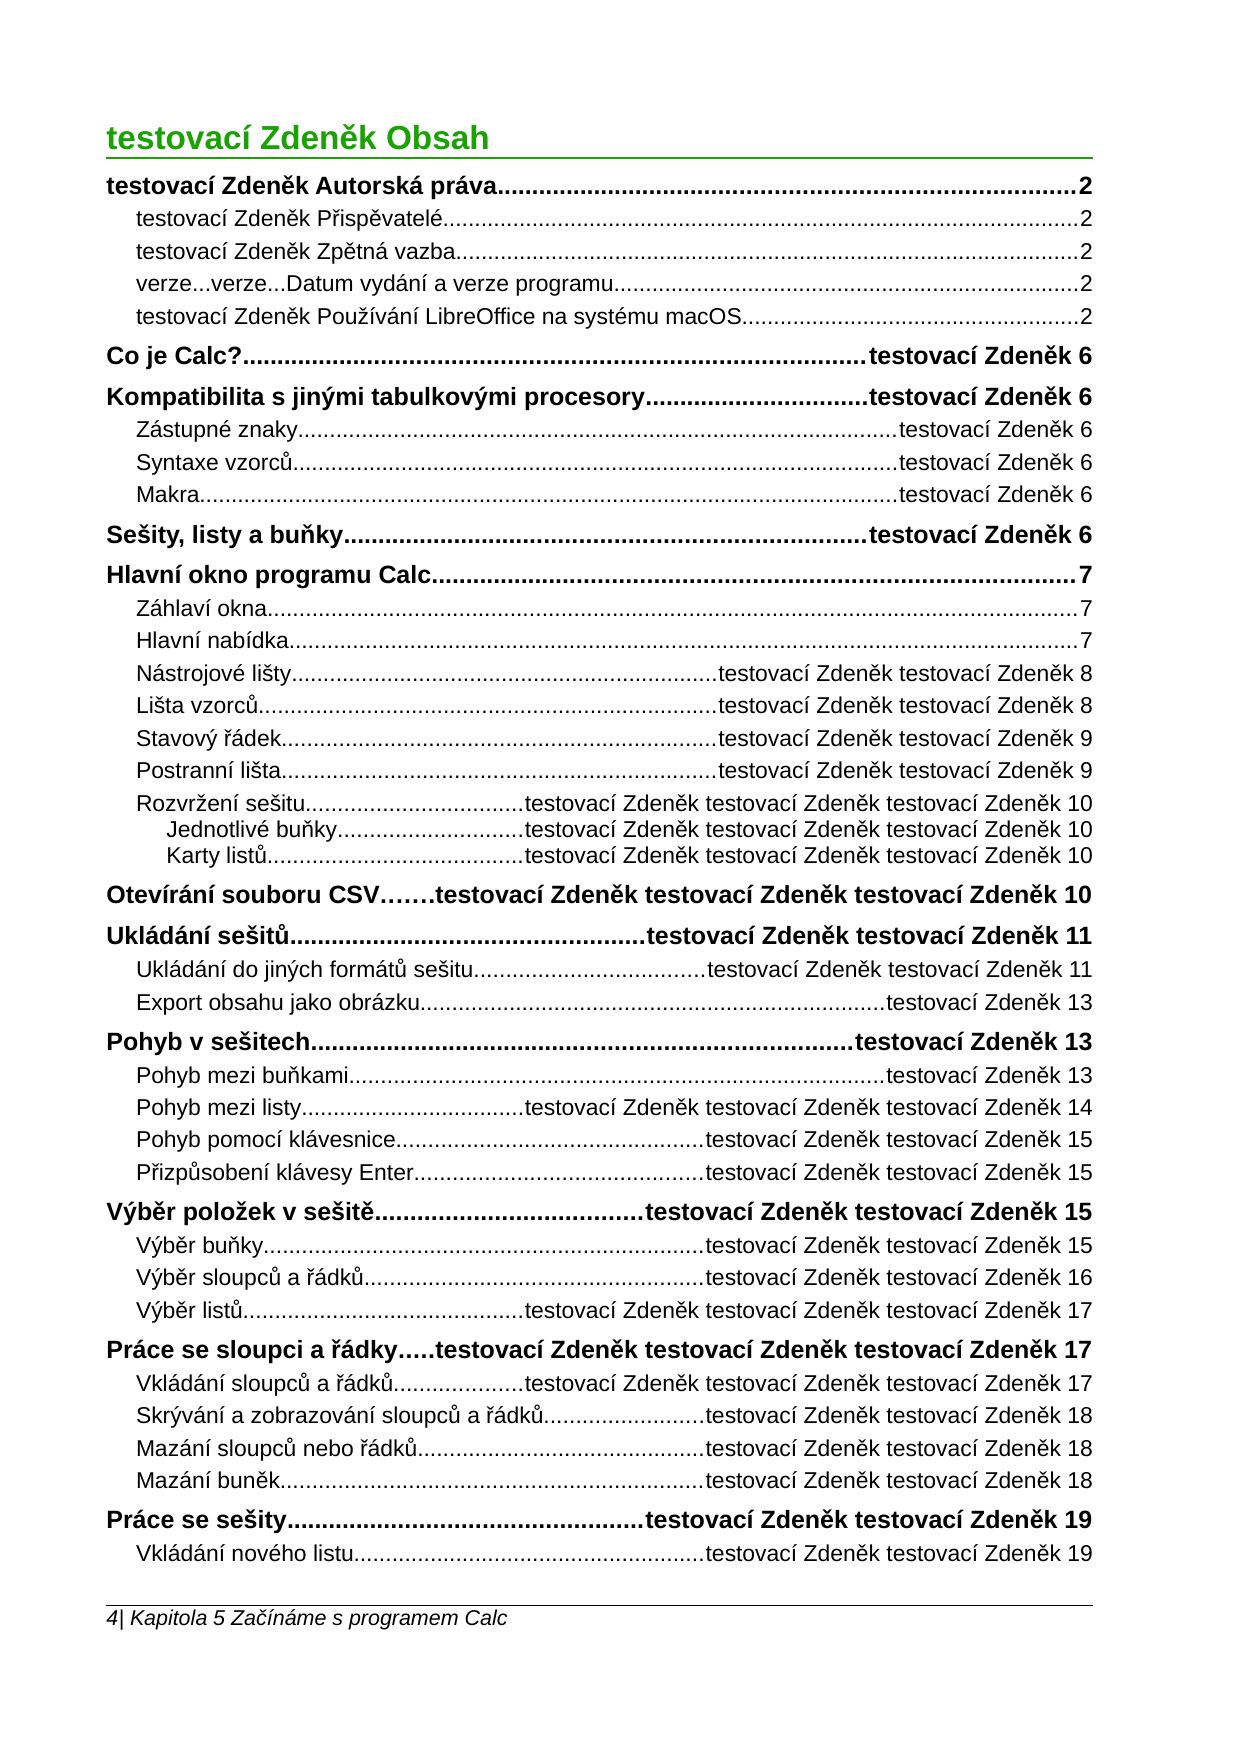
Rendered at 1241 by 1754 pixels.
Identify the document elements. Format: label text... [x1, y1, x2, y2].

text Přizpůsobení klávesy Enter testovací Zdeněk testovací Zdeněk 15 [136, 1159, 1093, 1185]
text verze...verze...Datum vydání a verze programu 2 [136, 270, 1093, 297]
text testovací Zdeněk Přispěvatelé 2 [136, 205, 1093, 232]
text testovací Zdeněk Autorská práva 2 [106, 171, 1093, 199]
text Záhlaví okna 7 [136, 595, 1093, 621]
text Práce se sešity testovací Zdeněk testovací Zdeněk 19 [106, 1505, 1093, 1534]
text Postranní lišta testovací Zdeněk testovací Zdeněk 9 [136, 757, 1093, 783]
text Zástupné znaky testovací Zdeněk 6 [136, 416, 1093, 443]
text Ukládání sešitů testovací Zdeněk testovací Zdeněk 11 [106, 921, 1093, 950]
text Otevírání souboru CSV testovací Zdeněk testovací Zdeněk testovací Zdeněk 10 [106, 881, 1093, 909]
text Pohyb pomocí klávesnice testovací Zdeněk testovací Zdeněk 15 [136, 1126, 1093, 1153]
text Skrývání a zobrazování sloupců a řádků testovací Zdeněk testovací Zdeněk 18 [136, 1402, 1093, 1428]
text testovací Zdeněk Zpětná vazba 2 [136, 238, 1093, 264]
text Výběr položek v sešitě testovací Zdeněk testovací Zdeněk 15 [106, 1197, 1093, 1226]
text Jednotlivé buňky testovací Zdeněk testovací Zdeněk testovací Zdeněk 10 [166, 816, 1093, 842]
text Mazání buněk testovací Zdeněk testovací Zdeněk 18 [136, 1467, 1093, 1493]
text Stavový řádek testovací Zdeněk testovací Zdeněk 9 [136, 725, 1093, 751]
subtitle testovací Zdeněk Obsah [106, 118, 1093, 157]
text Co je Calc? testovací Zdeněk 6 [106, 341, 1093, 370]
text Vkládání sloupců a řádků testovací Zdeněk testovací Zdeněk testovací Zdeněk 17 [136, 1370, 1093, 1396]
text Lišta vzorců testovací Zdeněk testovací Zdeněk 8 [136, 692, 1093, 719]
text Kompatibilita s jinými tabulkovými procesory testovací Zdeněk 6 [106, 382, 1093, 410]
text Práce se sloupci a řádky testovací Zdeněk testovací Zdeněk testovací Zdeněk 17 [106, 1335, 1093, 1364]
text Pohyb mezi listy testovací Zdeněk testovací Zdeněk testovací Zdeněk 14 [136, 1094, 1093, 1120]
text Pohyb mezi buňkami testovací Zdeněk 13 [136, 1062, 1093, 1088]
text testovací Zdeněk Používání LibreOffice na systému macOS 2 [136, 303, 1093, 329]
text Karty listů testovací Zdeněk testovací Zdeněk testovací Zdeněk 10 [166, 842, 1093, 868]
text Ukládání do jiných formátů sešitu testovací Zdeněk testovací Zdeněk 11 [136, 956, 1093, 982]
text Výběr listů testovací Zdeněk testovací Zdeněk testovací Zdeněk 17 [136, 1297, 1093, 1323]
text Pohyb v sešitech testovací Zdeněk 13 [106, 1027, 1093, 1056]
text Hlavní okno programu Calc 7 [106, 560, 1093, 589]
text Mazání sloupců nebo řádků testovací Zdeněk testovací Zdeněk 18 [136, 1434, 1093, 1461]
text Hlavní nabídka 7 [136, 627, 1093, 654]
text Výběr sloupců a řádků testovací Zdeněk testovací Zdeněk 16 [136, 1264, 1093, 1291]
text Makra testovací Zdeněk 6 [136, 481, 1093, 508]
text Syntaxe vzorců testovací Zdeněk 6 [136, 449, 1093, 475]
text Výběr buňky testovací Zdeněk testovací Zdeněk 15 [136, 1232, 1093, 1258]
text Rozvržení sešitu testovací Zdeněk testovací Zdeněk testovací Zdeněk 10 [136, 789, 1093, 816]
text Sešity, listy a buňky testovací Zdeněk 6 [106, 519, 1093, 548]
text Nástrojové lišty testovací Zdeněk testovací Zdeněk 8 [136, 660, 1093, 686]
text Export obsahu jako obrázku testovací Zdeněk 13 [136, 988, 1093, 1015]
text Vkládání nového listu testovací Zdeněk testovací Zdeněk 19 [136, 1540, 1093, 1566]
